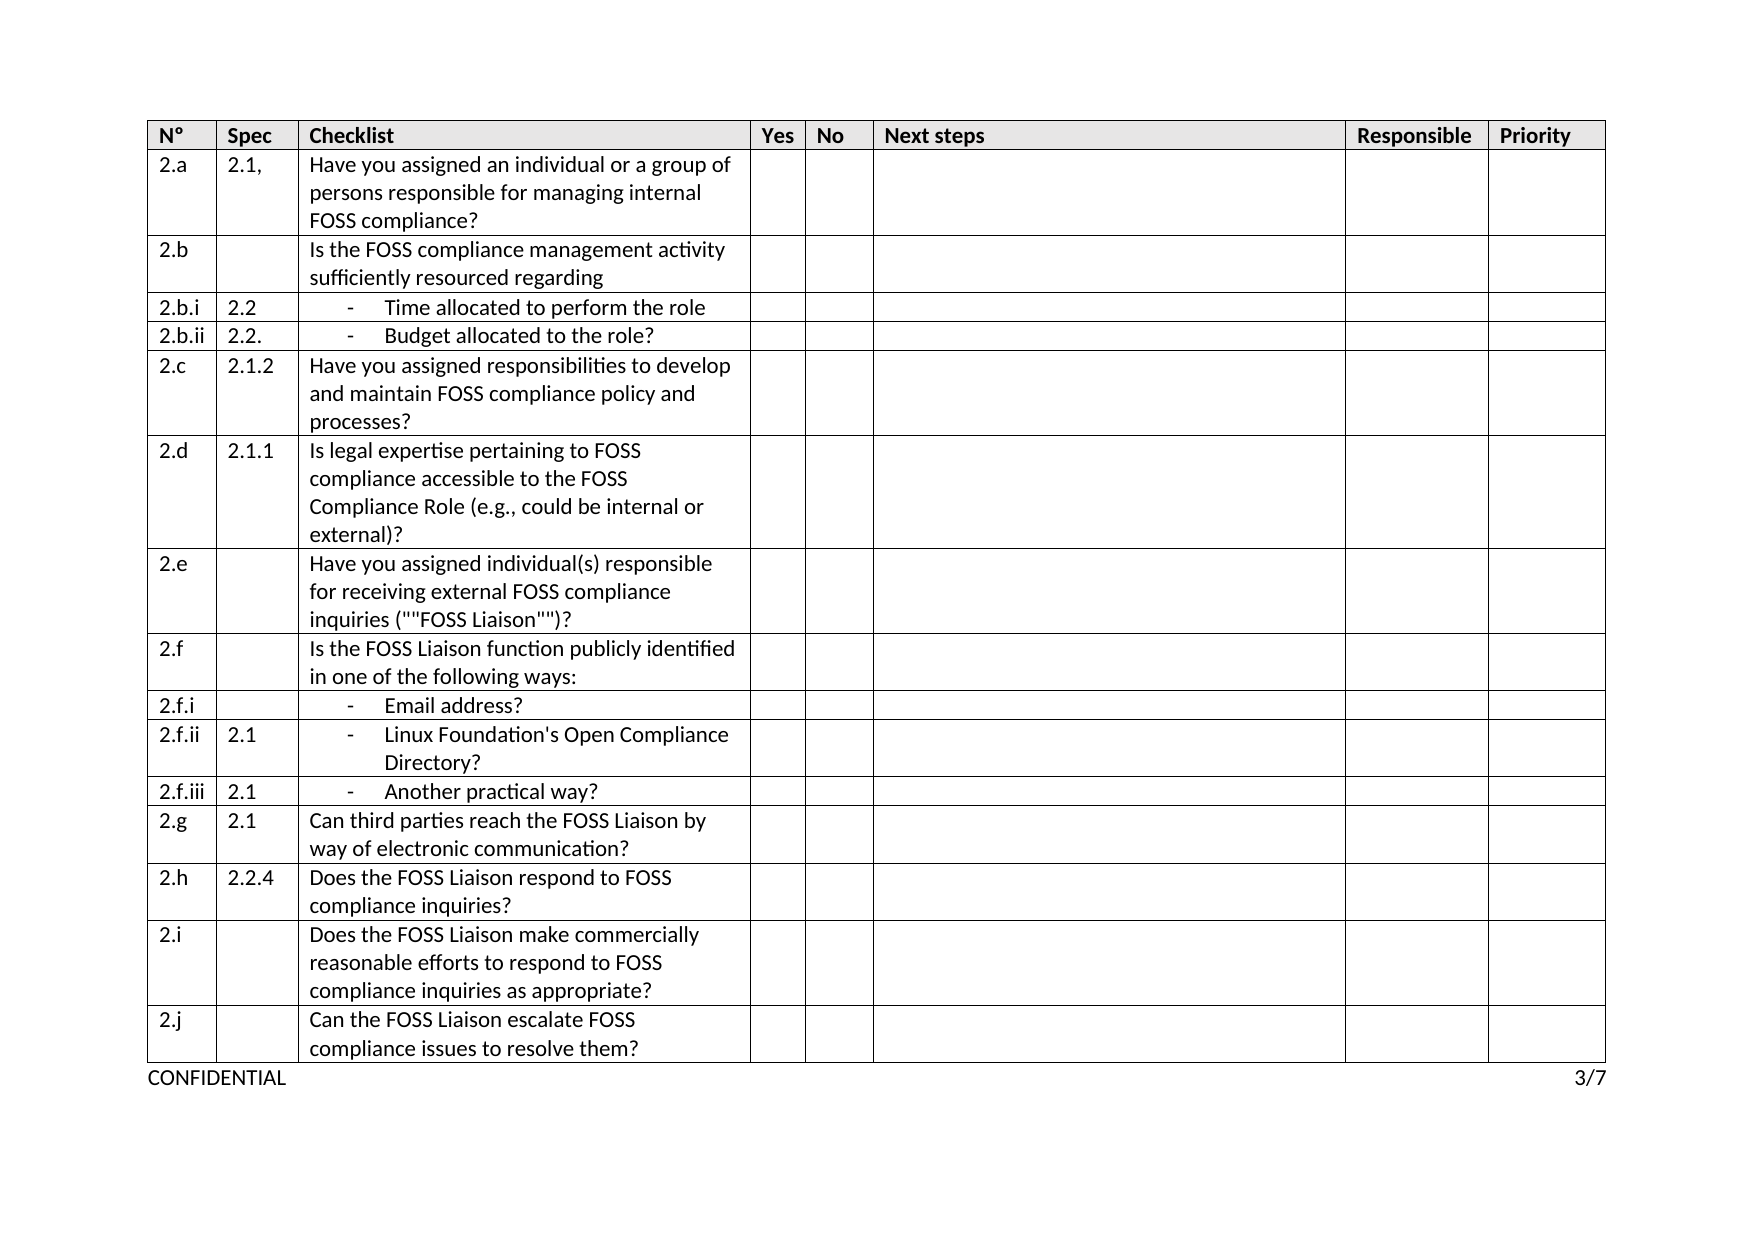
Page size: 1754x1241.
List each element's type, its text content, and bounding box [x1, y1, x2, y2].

table_cell Can third parties reach the FOSS Liaison by way of electronic communication? [299, 806, 750, 862]
table_cell [806, 864, 873, 919]
table_cell Linux Foundation's Open Compliance Directory? [299, 720, 750, 776]
table_cell [806, 236, 873, 292]
table_cell [751, 634, 805, 690]
table_cell [1489, 921, 1605, 1004]
table_cell 2.1.2 [217, 351, 298, 435]
table_cell [874, 293, 1345, 321]
table_cell [217, 1006, 298, 1062]
table_cell [1489, 436, 1605, 548]
table_cell [1489, 236, 1605, 292]
table_cell Is legal expertise pertaining to FOSS compliance accessible to the FOSS Compliance Role (e.g., could be internal or external)? [299, 436, 750, 548]
table_cell [874, 634, 1345, 690]
table_cell [1489, 150, 1605, 234]
table_header Checklist [299, 121, 750, 149]
table_cell 2.e [148, 549, 216, 633]
table_header No [806, 121, 873, 149]
table_cell [1489, 720, 1605, 776]
table_cell Another practical way? [299, 777, 750, 805]
table_cell [806, 436, 873, 548]
table_cell Does the FOSS Liaison respond to FOSS compliance inquiries? [299, 864, 750, 919]
table_cell [1346, 236, 1488, 292]
table_cell [217, 549, 298, 633]
table_cell [1346, 806, 1488, 862]
table_cell [806, 293, 873, 321]
table_cell 2.f [148, 634, 216, 690]
table_cell [217, 236, 298, 292]
table_cell 2.1 [217, 806, 298, 862]
table_cell 2.j [148, 1006, 216, 1062]
table_cell [1489, 351, 1605, 435]
table_cell [1346, 150, 1488, 234]
table_cell Is the FOSS compliance management activity sufficiently resourced regarding [299, 236, 750, 292]
table_cell [217, 691, 298, 719]
table_cell 2.d [148, 436, 216, 548]
table_cell 2.h [148, 864, 216, 919]
table_cell [751, 777, 805, 805]
table_header Responsible [1346, 121, 1488, 149]
table_cell 2.1.1 [217, 436, 298, 548]
table_cell 2.1 [217, 777, 298, 805]
table_cell [1346, 720, 1488, 776]
table_cell [874, 777, 1345, 805]
table_cell [1489, 549, 1605, 633]
table_cell [751, 720, 805, 776]
table_cell 2.f.ii [148, 720, 216, 776]
table_cell [806, 691, 873, 719]
table_cell 2.b [148, 236, 216, 292]
table_cell [751, 1006, 805, 1062]
table_cell Is the FOSS Liaison function publicly identified in one of the following ways: [299, 634, 750, 690]
table_cell [751, 921, 805, 1004]
table_cell 2.f.iii [148, 777, 216, 805]
table_cell 2.1 [217, 720, 298, 776]
table_cell [874, 322, 1345, 350]
table_cell Have you assigned individual(s) responsible for receiving external FOSS compliance inquiries (""FOSS Liaison"")? [299, 549, 750, 633]
table_cell [806, 777, 873, 805]
table_cell Have you assigned an individual or a group of persons responsible for managing internal FOSS compliance? [299, 150, 750, 234]
table_cell 2.i [148, 921, 216, 1004]
table_cell [751, 322, 805, 350]
table_cell [1346, 351, 1488, 435]
table_cell [217, 634, 298, 690]
table_cell [874, 806, 1345, 862]
table_cell [751, 691, 805, 719]
table_cell 2.2. [217, 322, 298, 350]
table_cell 2.b.i [148, 293, 216, 321]
table_cell [806, 351, 873, 435]
table_cell [751, 236, 805, 292]
table_cell [751, 549, 805, 633]
table_cell [751, 293, 805, 321]
table_cell [751, 436, 805, 548]
table_cell [217, 921, 298, 1004]
table_cell [751, 150, 805, 234]
table_cell [1489, 634, 1605, 690]
table_cell [806, 921, 873, 1004]
table_cell [806, 634, 873, 690]
table_cell 2.2.4 [217, 864, 298, 919]
table_cell [1489, 1006, 1605, 1062]
table_cell [1346, 864, 1488, 919]
table_cell [1489, 806, 1605, 862]
table_cell [874, 150, 1345, 234]
table_cell [806, 549, 873, 633]
table_cell [751, 351, 805, 435]
table_cell 2.1, [217, 150, 298, 234]
table_cell Budget allocated to the role? [299, 322, 750, 350]
table_cell [1489, 777, 1605, 805]
table_cell [1346, 691, 1488, 719]
table_cell [1346, 322, 1488, 350]
table_cell [1346, 921, 1488, 1004]
table_cell [806, 1006, 873, 1062]
table_cell 2.2 [217, 293, 298, 321]
table_cell [874, 351, 1345, 435]
table_cell 2.g [148, 806, 216, 862]
table_cell [874, 691, 1345, 719]
table_cell [806, 322, 873, 350]
table_cell [806, 150, 873, 234]
table_cell Have you assigned responsibilities to develop and maintain FOSS compliance policy and processes? [299, 351, 750, 435]
table_cell Email address? [299, 691, 750, 719]
table_header Yes [751, 121, 805, 149]
table_cell [874, 720, 1345, 776]
table_cell Time allocated to perform the role [299, 293, 750, 321]
table_cell [806, 806, 873, 862]
table_cell [1489, 691, 1605, 719]
table_cell [1489, 322, 1605, 350]
table_header Spec [217, 121, 298, 149]
table_cell [874, 864, 1345, 919]
table_header Next steps [874, 121, 1345, 149]
table_cell [1346, 634, 1488, 690]
table_cell 2.c [148, 351, 216, 435]
table_header Priority [1489, 121, 1605, 149]
table_cell [751, 864, 805, 919]
table_cell Can the FOSS Liaison escalate FOSS compliance issues to resolve them? [299, 1006, 750, 1062]
table_cell [1489, 864, 1605, 919]
table_cell [806, 720, 873, 776]
table_cell 2.a [148, 150, 216, 234]
table_cell [1489, 293, 1605, 321]
table_cell [751, 806, 805, 862]
table_cell [1346, 293, 1488, 321]
table_cell [1346, 549, 1488, 633]
table_cell [874, 1006, 1345, 1062]
table_cell Does the FOSS Liaison make commercially reasonable efforts to respond to FOSS compliance inquiries as appropriate? [299, 921, 750, 1004]
table_cell [1346, 436, 1488, 548]
table_cell [874, 436, 1345, 548]
table_cell 2.b.ii [148, 322, 216, 350]
table_header Nº [148, 121, 216, 149]
table_cell [1346, 777, 1488, 805]
table_cell [1346, 1006, 1488, 1062]
table_cell [874, 921, 1345, 1004]
table_cell [874, 236, 1345, 292]
table_cell 2.f.i [148, 691, 216, 719]
table_cell [874, 549, 1345, 633]
